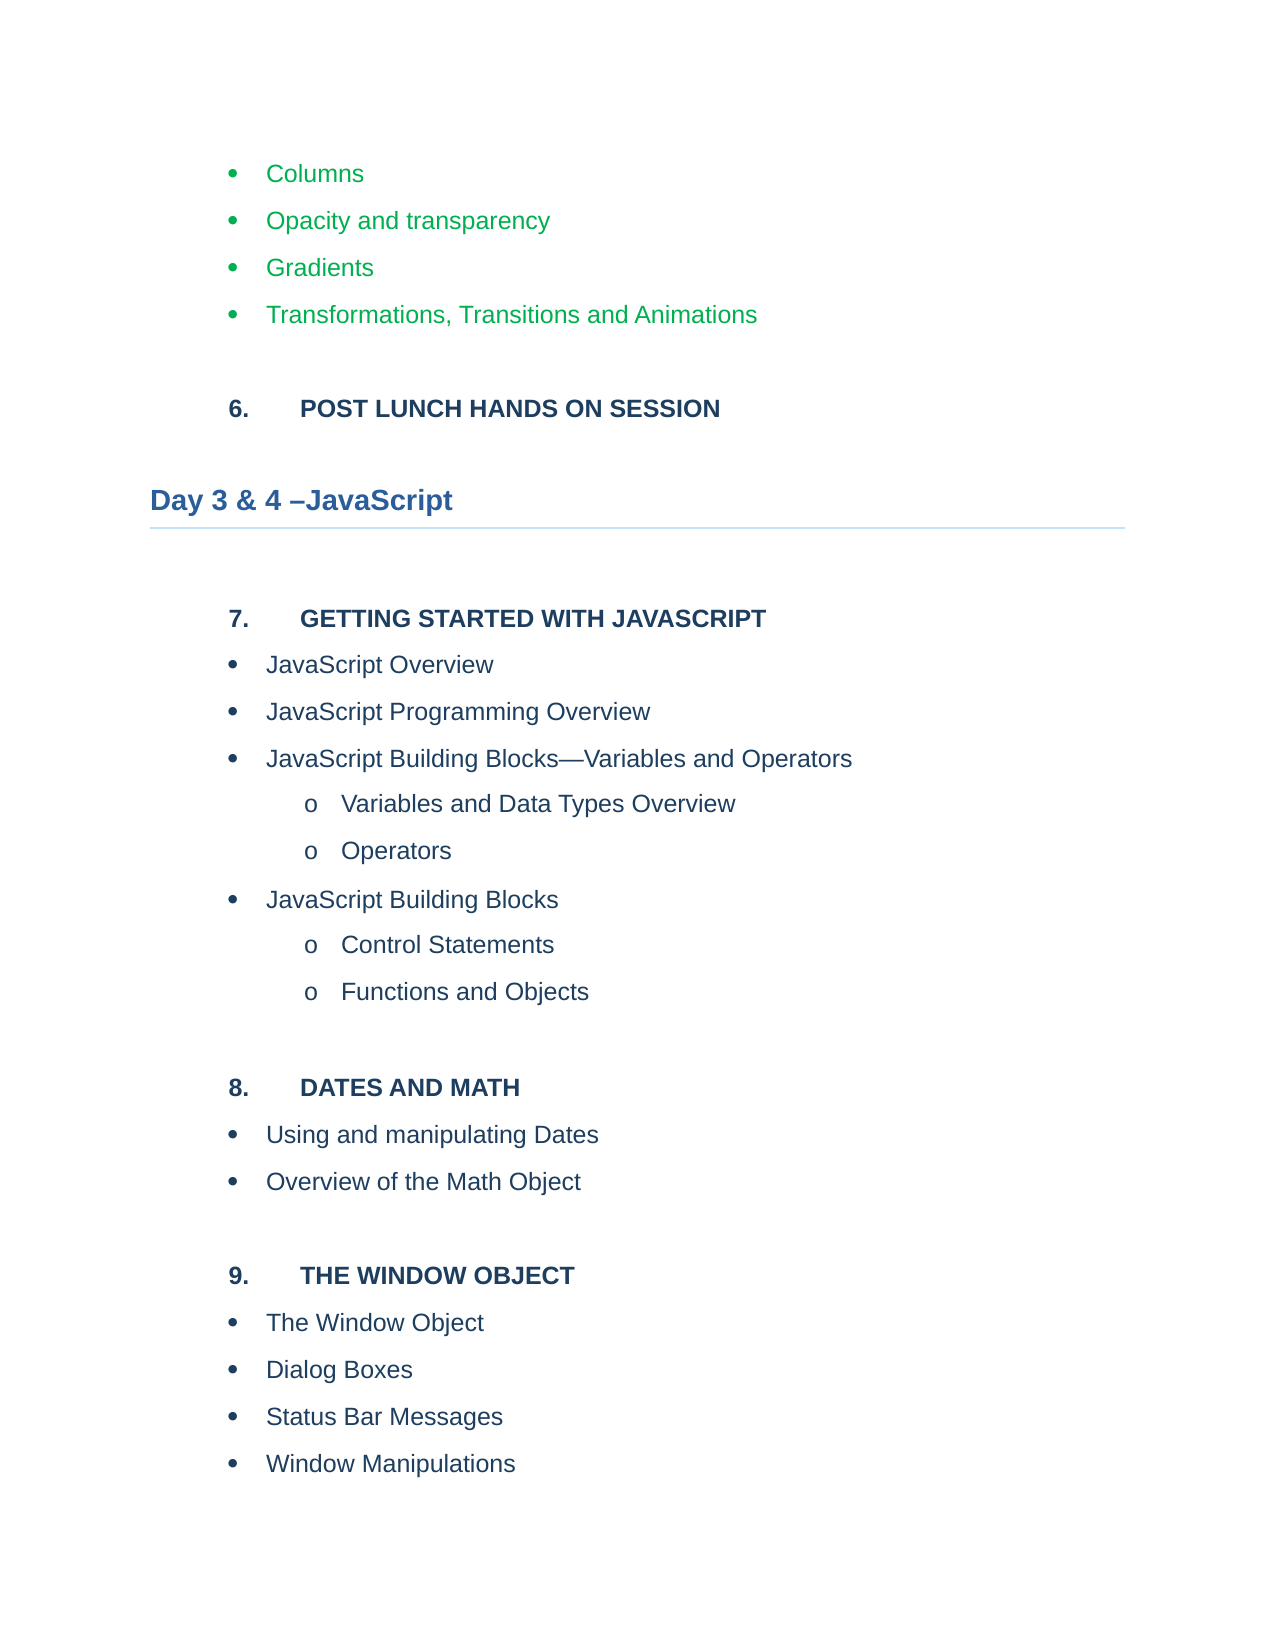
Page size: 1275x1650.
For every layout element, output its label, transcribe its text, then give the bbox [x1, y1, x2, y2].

list Functions and Objects [303, 970, 1125, 1008]
list JavaScript Building Blocks [228, 876, 1125, 914]
list Opacity and transparency [228, 197, 1125, 235]
list The Window Object [228, 1252, 1125, 1290]
list Getting Started with JavaScript [228, 594, 1125, 632]
list Status Bar Messages [228, 1393, 1125, 1431]
list JavaScript Building Blocks—Variables and Operators [228, 735, 1125, 773]
list Dates and Math [228, 1064, 1125, 1102]
list JavaScript Overview [228, 641, 1125, 679]
list Variables and Data Types Overview [303, 782, 1125, 820]
list Columns [228, 150, 1125, 188]
list Window Manipulations [228, 1440, 1125, 1478]
text Day 3 & 4 –JavaScript [150, 479, 1125, 527]
list Transformations, Transitions and Animations [228, 291, 1125, 329]
list Using and manipulating Dates [228, 1111, 1125, 1149]
list Gradients [228, 244, 1125, 282]
list Overview of the Math Object [228, 1158, 1125, 1196]
list The Window Object [228, 1299, 1125, 1337]
list Control Statements [303, 923, 1125, 961]
list POST LUNCH Hands on session [228, 385, 1125, 423]
list Operators [303, 829, 1125, 867]
list JavaScript Programming Overview [228, 688, 1125, 726]
list Dialog Boxes [228, 1346, 1125, 1384]
